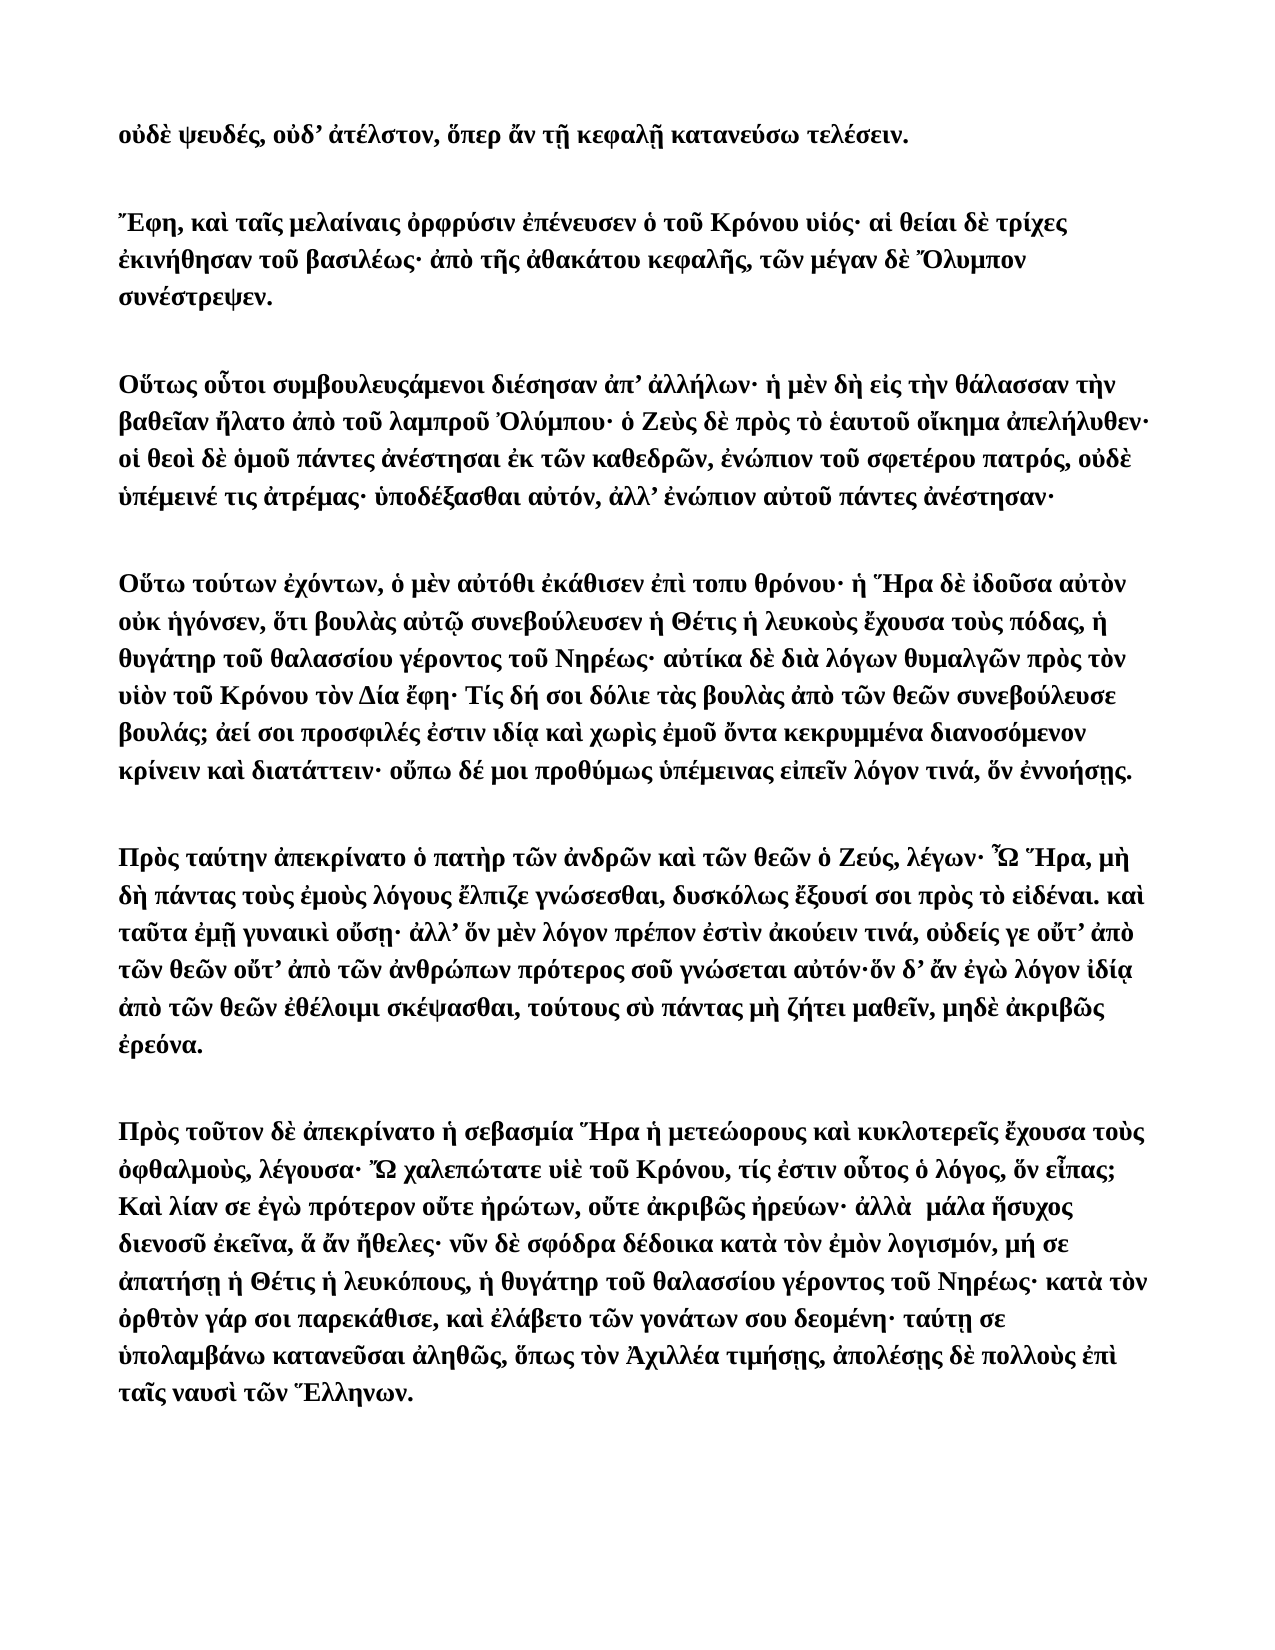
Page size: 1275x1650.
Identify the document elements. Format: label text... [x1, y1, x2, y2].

text Πρὸς τοῦτον δὲ ἀπεκρίνατο ἡ σεβασμία Ἥρα ἡ μετεώορους καὶ κυκλοτερεῖς ἔχουσα τοὺς ὀφθαλμοὺς, λέγουσα· Ὤ χαλεπώτατε υἱὲ τοῦ Κρόνου, τίς ἐστιν οὗτος ὁ λόγος, ὅν εἶπας; Καὶ λίαν σε ἐγὼ πρότερον οὔτε ἠρώτων, οὔτε ἀκριβῶς ἠρεύων· ἀλλὰ μάλα ἥσυχος διενοσῦ ἐκεῖνα, ἅ ἄν ἤθελες· νῦν δὲ σφόδρα δέδοικα κατὰ τὸν ἐμὸν λογισμόν, μή σε ἀπατήσῃ ἡ Θέτις ἡ λευκόπους, ἡ θυγάτηρ τοῦ θαλασσίου γέροντος τοῦ Νηρέως· κατὰ τὸν ὀρθτὸν γάρ σοι παρεκάθισε, καὶ ἐλάβετο τῶν γονάτων σου δεομένη· ταύτῃ σε ὑπολαμβάνω κατανεῦσαι ἀληθῶς, ὅπως τὸν Ἀχιλλέα τιμήσῃς, ἀπολέσῃς δὲ πολλοὺς ἐπὶ ταῖς ναυσὶ τῶν Ἕλληνων. [118, 1116, 1157, 1408]
text Οὕτω τούτων ἐχόντων, ὁ μὲν αὐτόθι ἐκάθισεν ἐπὶ τοπυ θρόνου· ἡ Ἥρα δὲ ἰδοῦσα αὐτὸν οὐκ ἡγόνσεν, ὅτι βουλὰς αὐτῷ συνεβούλευσεν ἡ Θέτις ἡ λευκοὺς ἔχουσα τοὺς πόδας, ἡ θυγάτηρ τοῦ θαλασσίου γέροντος τοῦ Νηρέως· αὐτίκα δὲ διὰ λόγων θυμαλγῶν πρὸς τὸν υἱὸν τοῦ Κρόνου τὸν Δία ἔφη· Τίς δή σοι δόλιε τὰς βουλὰς ἀπὸ τῶν θεῶν συνεβούλευσε βουλάς; ἀεί σοι προσφιλές ἐστιν ιδίᾳ καὶ χωρὶς ἐμοῦ ὄντα κεκρυμμένα διανοσόμενον κρίνειν καὶ διατάττειν· οὔπω δέ μοι προθύμως ὑπέμεινας εἰπεῖν λόγον τινά, ὅν ἐννοήσῃς. [118, 567, 1157, 785]
text Πρὸς ταύτην ἀπεκρίνατο ὁ πατὴρ τῶν ἀνδρῶν καὶ τῶν θεῶν ὁ Ζεύς, λέγων· Ὦ Ἥρα, μὴ δὴ πάντας τοὺς ἐμοὺς λόγους ἔλπιζε γνώσεσθαι, δυσκόλως ἔξουσί σοι πρὸς τὸ εἰδέναι. καὶ ταῦτα ἐμῇ γυναικὶ οὔσῃ· ἀλλ’ ὅν μὲν λόγον πρέπον ἐστὶν ἀκούειν τινά, οὐδείς γε οὔτ’ ἀπὸ τῶν θεῶν οὔτ’ ἀπὸ τῶν ἀνθρώπων πρότερος σοῦ γνώσεται αὐτόν·ὅν δ’ ἄν ἐγὼ λόγον ἰδίᾳ ἀπὸ τῶν θεῶν ἐθέλοιμι σκέψασθαι, τούτους σὺ πάντας μὴ ζήτει μαθεῖν, μηδὲ ἀκριβῶς ἐρεόνα. [118, 841, 1157, 1059]
text Οὕτως οὗτοι συμβουλευςάμενοι διέσησαν ἀπ’ ἀλλήλων· ἡ μὲν δὴ εἰς τὴν θάλασσαν τὴν βαθεῖαν ἤλατο ἀπὸ τοῦ λαμπροῦ Ὀλύμπου· ὁ Ζεὺς δὲ πρὸς τὸ ἑαυτοῦ οἴκημα ἀπελήλυθεν· οἱ θεοὶ δὲ ὁμοῦ πάντες ἀνέστησαι ἐκ τῶν καθεδρῶν, ἐνώπιον τοῦ σφετέρου πατρός, οὐδὲ ὑπέμεινέ τις ἀτρέμας· ὑποδέξασθαι αὐτόν, ἀλλ’ ἐνώπιον αὐτοῦ πάντες ἀνέστησαν· [118, 368, 1157, 511]
text Ἔφη, καὶ ταῖς μελαίναις ὀρφρύσιν ἐπένευσεν ὁ τοῦ Κρόνου υἱός· αἱ θείαι δὲ τρίχες ἐκινήθησαν τοῦ βασιλέως· ἀπὸ τῆς ἀθακάτου κεφαλῆς, τῶν μέγαν δὲ Ὄλυμπον συνέστρεψεν. [118, 206, 1157, 311]
text oὐδὲ ψευδές, οὐδ’ ἀτέλστον, ὅπερ ἄν τῇ κεφαλῇ κατανεύσω τελέσειν. [118, 118, 1157, 149]
